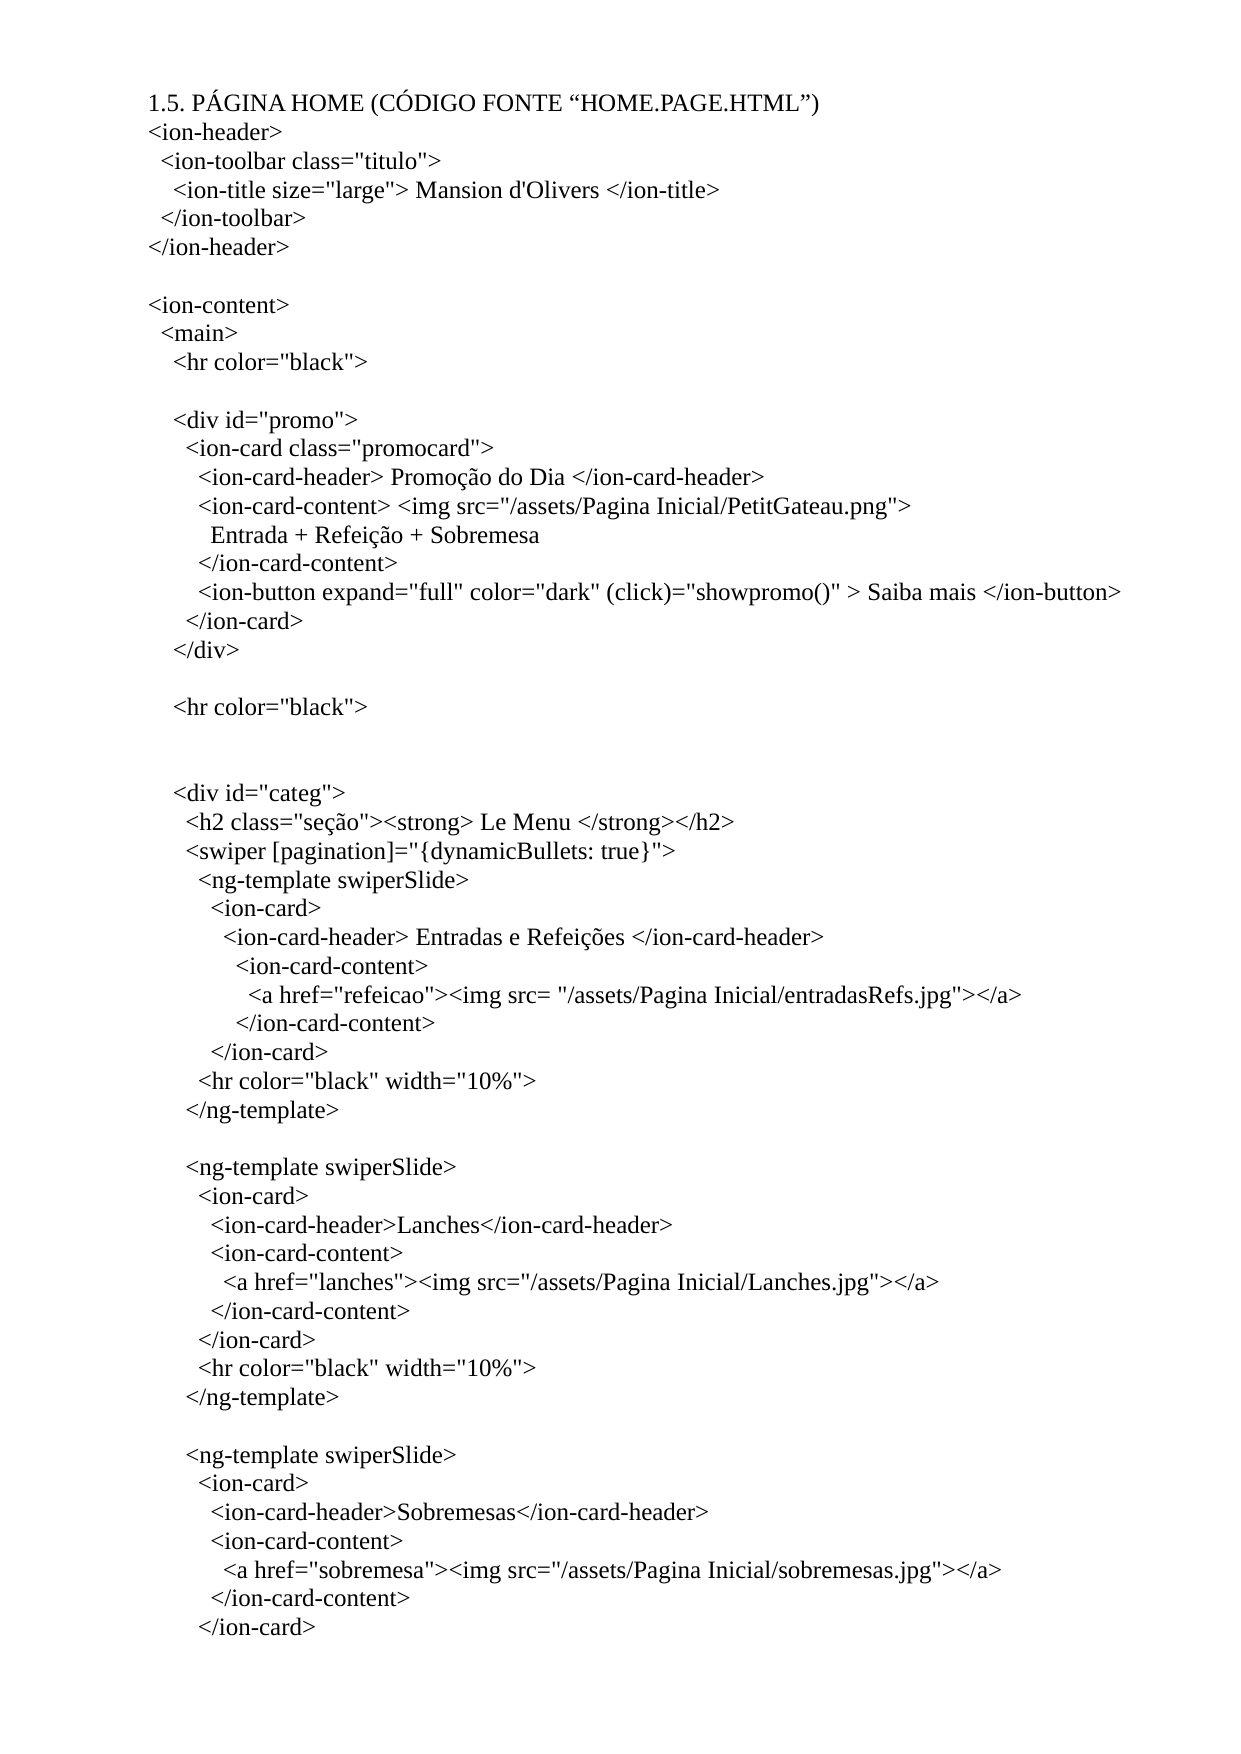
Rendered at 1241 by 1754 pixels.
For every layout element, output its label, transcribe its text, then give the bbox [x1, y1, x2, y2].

text <ng-template swiperSlide> [148, 1440, 1169, 1468]
text </ion-card-content> [148, 1296, 1169, 1325]
text <ng-template swiperSlide> [148, 1152, 1169, 1181]
text <div id="promo"> [148, 405, 1169, 433]
text Entrada + Refeição + Sobremesa [148, 520, 1169, 548]
text <ion-card> [148, 1181, 1169, 1210]
text <hr color="black" width="10%"> [148, 1353, 1169, 1382]
text </ion-card> [148, 606, 1169, 635]
text <ion-content> [148, 290, 1169, 318]
text <ion-header> [148, 117, 1169, 146]
text <ion-card-content> [148, 951, 1169, 980]
text <a href="refeicao"><img src= "/assets/Pagina Inicial/entradasRefs.jpg"></a> [148, 980, 1169, 1008]
text <ion-card> [148, 893, 1169, 922]
text <main> [148, 318, 1169, 347]
text <hr color="black" width="10%"> [148, 1066, 1169, 1095]
text </ng-template> [148, 1382, 1169, 1411]
text </ion-header> [148, 232, 1169, 261]
text <hr color="black"> [148, 347, 1169, 376]
text </div> [148, 635, 1169, 663]
text <ion-card> [148, 1468, 1169, 1497]
text <ion-title size="large"> Mansion d'Olivers </ion-title> [148, 175, 1169, 203]
text <ion-card-header>Sobremesas</ion-card-header> [148, 1497, 1169, 1526]
text </ion-card-content> [148, 1583, 1169, 1612]
text <ion-card-header> Promoção do Dia </ion-card-header> [148, 462, 1169, 491]
text <hr color="black"> [148, 692, 1169, 721]
text </ion-card> [148, 1612, 1169, 1641]
text <ion-card-content> <img src="/assets/Pagina Inicial/PetitGateau.png"> [148, 491, 1169, 520]
text </ion-card-content> [148, 548, 1169, 577]
text <ion-button expand="full" color="dark" (click)="showpromo()" > Saiba mais </ion-button> [148, 577, 1169, 606]
text <a href="lanches"><img src="/assets/Pagina Inicial/Lanches.jpg"></a> [148, 1267, 1169, 1296]
text <ng-template swiperSlide> [148, 865, 1169, 893]
text <div id="categ"> [148, 778, 1169, 807]
text <ion-toolbar class="titulo"> [148, 146, 1169, 175]
text <ion-card-header> Entradas e Refeições </ion-card-header> [148, 922, 1169, 951]
text </ion-card-content> [148, 1008, 1169, 1037]
text </ng-template> [148, 1095, 1169, 1123]
text <ion-card-content> [148, 1526, 1169, 1555]
text <a href="sobremesa"><img src="/assets/Pagina Inicial/sobremesas.jpg"></a> [148, 1555, 1169, 1583]
text </ion-card> [148, 1325, 1169, 1353]
text <h2 class="seção"><strong> Le Menu </strong></h2> [148, 807, 1169, 836]
subtitle 1.5. PÁGINA HOME (CÓDIGO FONTE “HOME.PAGE.HTML”) [148, 88, 1169, 117]
text <ion-card class="promocard"> [148, 433, 1169, 462]
text <ion-card-content> [148, 1238, 1169, 1267]
text </ion-toolbar> [148, 203, 1169, 232]
text <ion-card-header>Lanches</ion-card-header> [148, 1210, 1169, 1238]
text <swiper [pagination]="{dynamicBullets: true}"> [148, 836, 1169, 865]
text </ion-card> [148, 1037, 1169, 1066]
